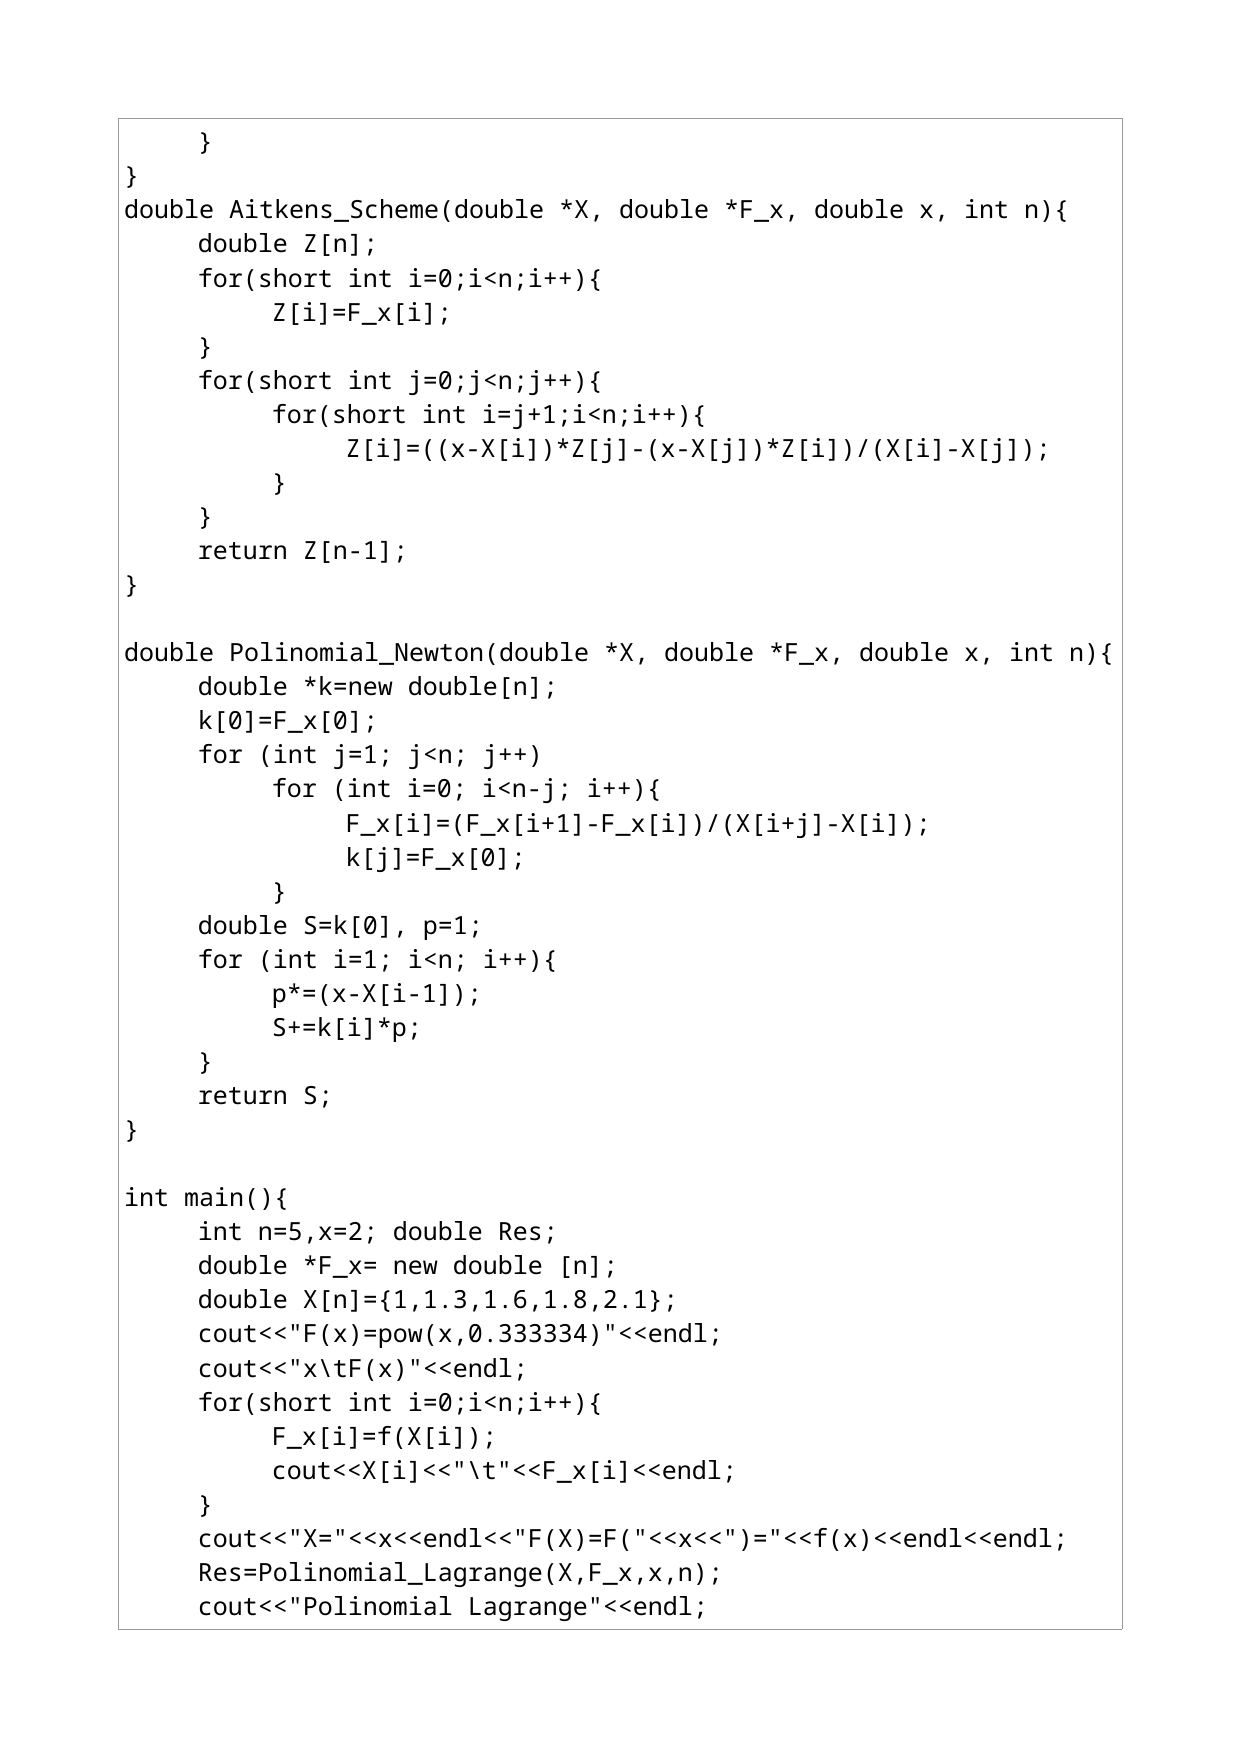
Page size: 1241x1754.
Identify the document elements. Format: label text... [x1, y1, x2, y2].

table_header } } double Aitkens_Scheme(double *X, double *F_x, double x, int n){ double Z[n]; for(short int i=0;i<n;i++){ Z[i]=F_x[i]; } for(short int j=0;j<n;j++){ for(short int i=j+1;i<n;i++){ Z[i]=((x-X[i])*Z[j]-(x-X[j])*Z[i])/(X[i]-X[j]); } } return Z[n-1]; } double Polinomial_Newton(double *X, double *F_x, double x, int n){ double *k=new double[n]; k[0]=F_x[0]; for (int j=1; j<n; j++) for (int i=0; i<n-j; i++){ F_x[i]=(F_x[i+1]-F_x[i])/(X[i+j]-X[i]); k[j]=F_x[0]; } double S=k[0], p=1; for (int i=1; i<n; i++){ p*=(x-X[i-1]); S+=k[i]*p; } return S; } int main(){ int n=5,x=2; double Res; double *F_x= new double [n]; double X[n]={1,1.3,1.6,1.8,2.1}; cout<<"F(x)=pow(x,0.333334)"<<endl; cout<<"x\tF(x)"<<endl; for(short int i=0;i<n;i++){ F_x[i]=f(X[i]); cout<<X[i]<<"\t"<<F_x[i]<<endl; } cout<<"X="<<x<<endl<<"F(X)=F("<<x<<")="<<f(x)<<endl<<endl; Res=Polinomial_Lagrange(X,F_x,x,n); cout<<"Polinomial Lagrange"<<endl; [119, 119, 1122, 1628]
